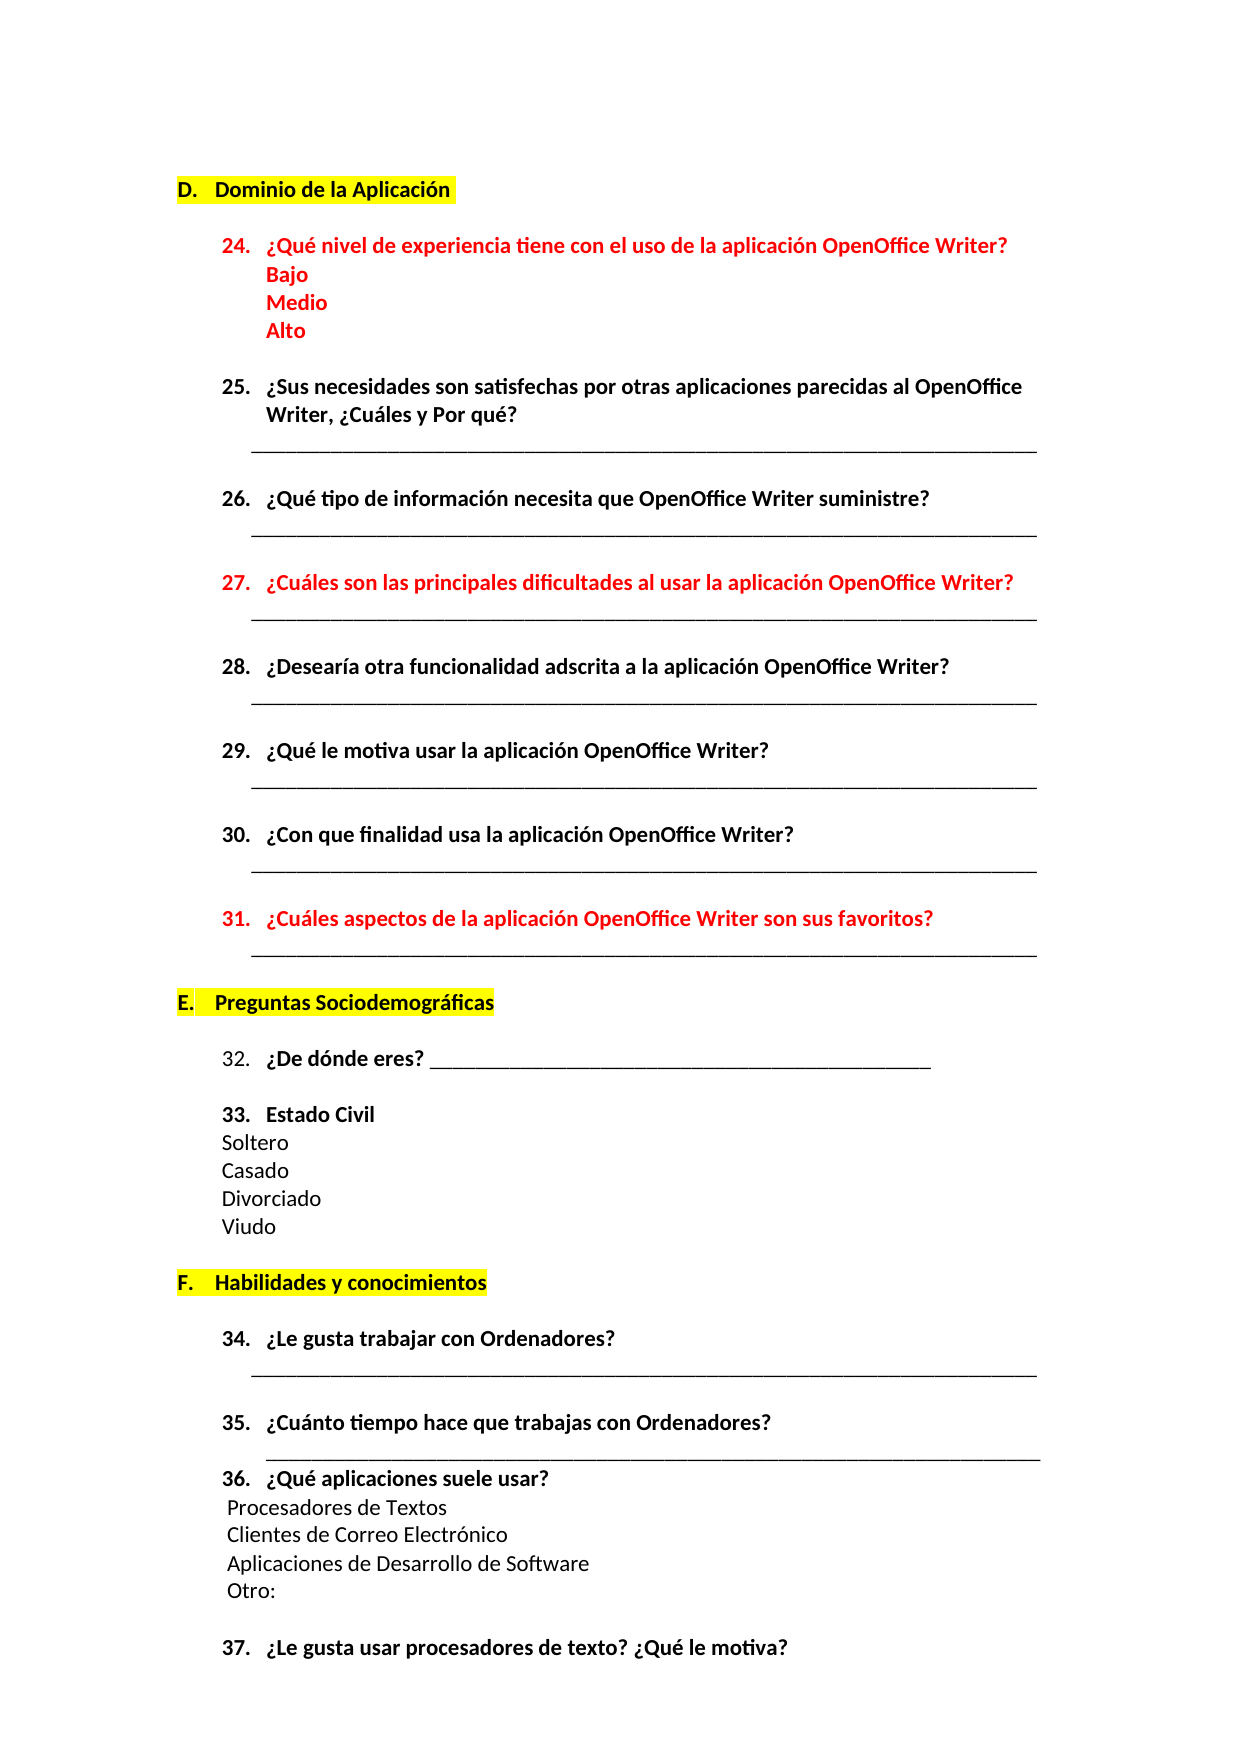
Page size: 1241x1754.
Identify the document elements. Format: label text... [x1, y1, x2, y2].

list ¿Qué tipo de información necesita que OpenOffice Writer suministre? [222, 484, 1063, 512]
list _____________________________________________________________________ [215, 512, 1063, 540]
list Bajo [266, 260, 1063, 288]
list _____________________________________________________________________ [215, 848, 1063, 876]
list _____________________________________________________________________ [215, 680, 1063, 708]
text Casado [222, 1156, 1063, 1184]
list Alto [266, 316, 1063, 344]
text Soltero [222, 1128, 1063, 1156]
list ¿Qué aplicaciones suele usar? [222, 1464, 1063, 1493]
list ¿Qué nivel de experiencia tiene con el uso de la aplicación OpenOffice Writer? [222, 232, 1063, 260]
list Dominio de la Aplicación [177, 176, 1063, 204]
list ¿Cuáles son las principales dificultades al usar la aplicación OpenOffice Writer? [222, 568, 1063, 596]
list _____________________________________________________________________ [215, 764, 1063, 792]
text Procesadores de Textos [222, 1493, 1063, 1521]
list ¿De dónde eres? ____________________________________________ [222, 1044, 1063, 1072]
list ¿Cuánto tiempo hace que trabajas con Ordenadores? [222, 1408, 1063, 1437]
list ____________________________________________________________________ [266, 1437, 1063, 1464]
list _____________________________________________________________________ [215, 428, 1063, 456]
list ¿Le gusta usar procesadores de texto? ¿Qué le motiva? [222, 1633, 1063, 1661]
list Estado Civil [222, 1100, 1063, 1128]
list ¿Con que finalidad usa la aplicación OpenOffice Writer? [222, 820, 1063, 848]
text Clientes de Correo Electrónico [222, 1521, 1063, 1549]
list Habilidades y conocimientos [177, 1268, 1063, 1296]
list ¿Sus necesidades son satisfechas por otras aplicaciones parecidas al OpenOffice Writer, ¿Cuáles y Por qué? [222, 372, 1063, 428]
list Preguntas Sociodemográficas [177, 988, 1063, 1016]
text Viudo [222, 1212, 1063, 1240]
list ¿Le gusta trabajar con Ordenadores? [222, 1324, 1063, 1352]
list ¿Cuáles aspectos de la aplicación OpenOffice Writer son sus favoritos? [222, 904, 1063, 932]
list Medio [266, 288, 1063, 316]
list _____________________________________________________________________ [215, 932, 1063, 960]
list ¿Qué le motiva usar la aplicación OpenOffice Writer? [222, 736, 1063, 764]
text Divorciado [222, 1184, 1063, 1212]
list _____________________________________________________________________ [215, 1352, 1063, 1381]
text Otro: [222, 1577, 1063, 1605]
list ¿Desearía otra funcionalidad adscrita a la aplicación OpenOffice Writer? [222, 652, 1063, 680]
list _____________________________________________________________________ [215, 596, 1063, 624]
text Aplicaciones de Desarrollo de Software [222, 1549, 1063, 1577]
